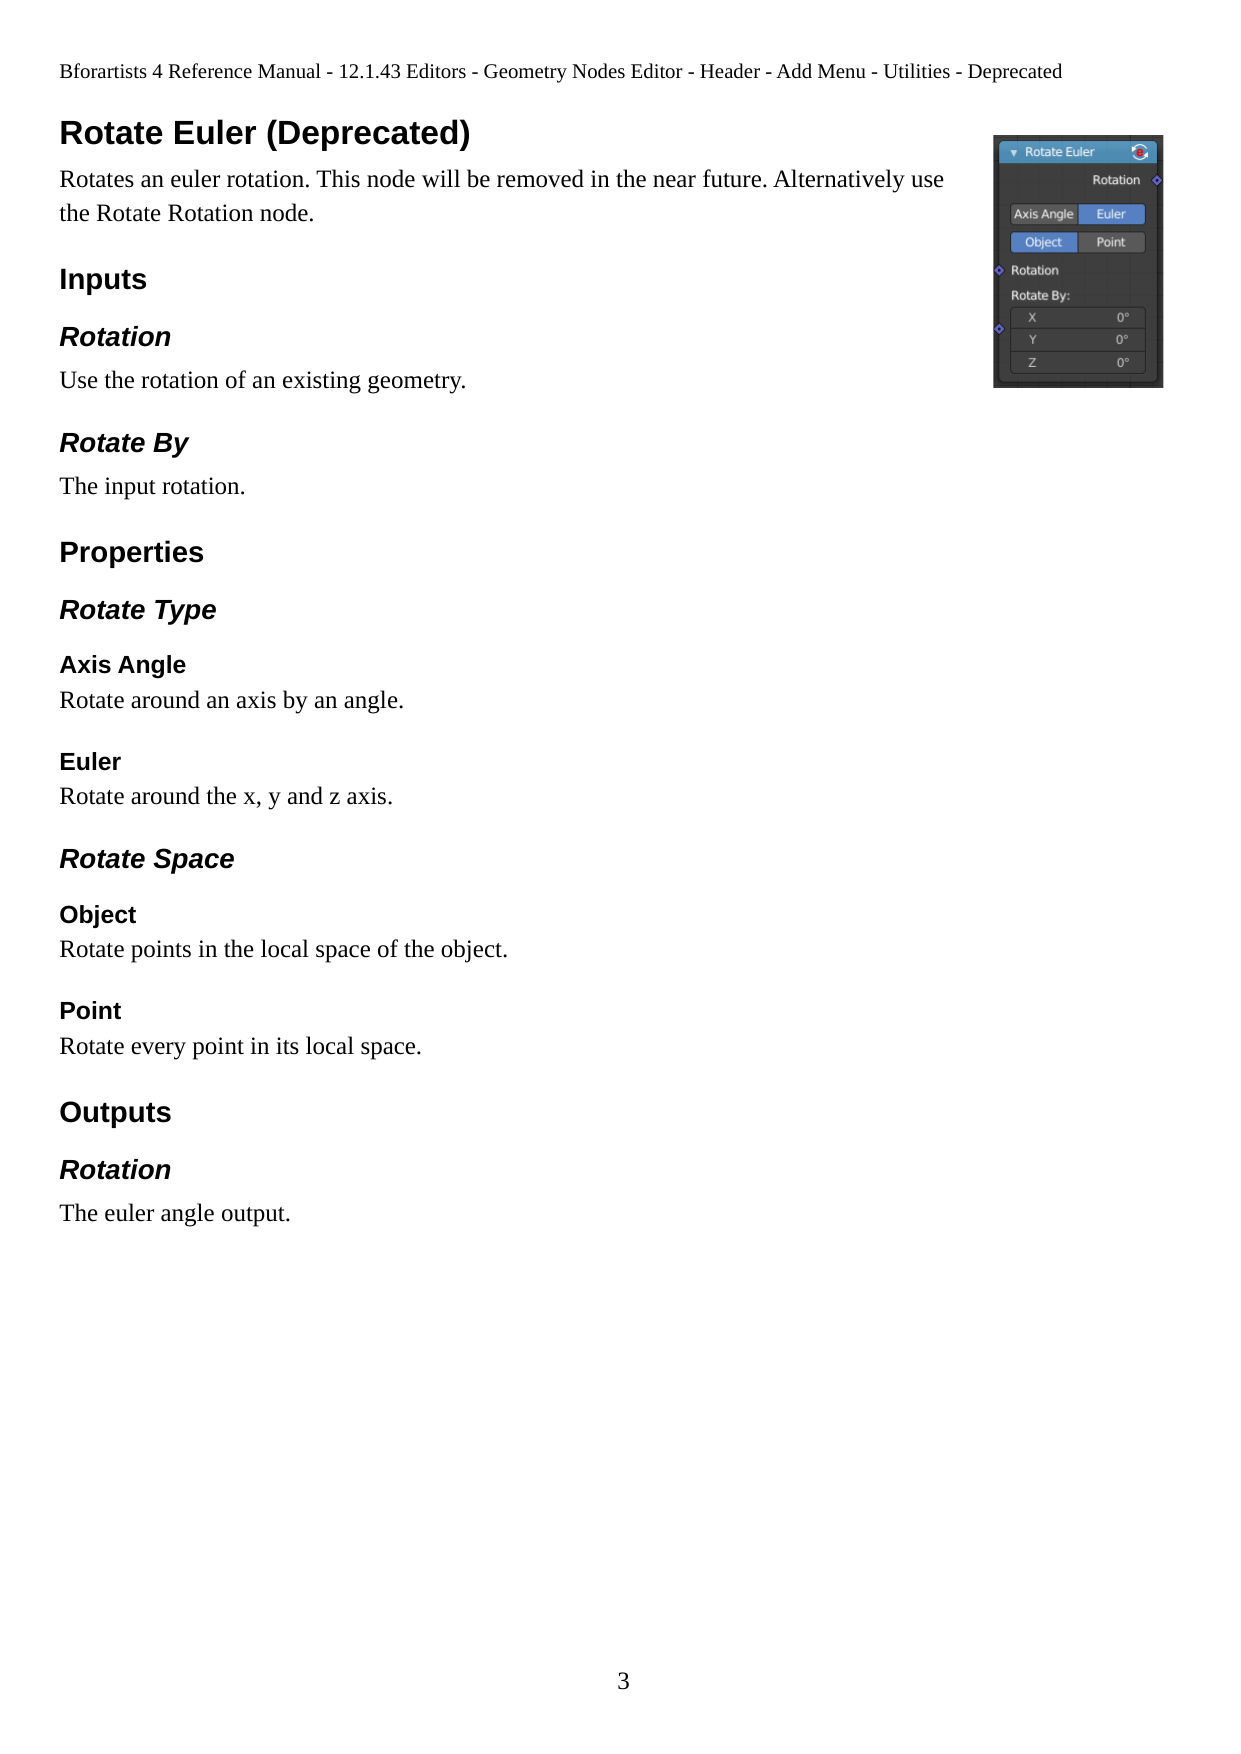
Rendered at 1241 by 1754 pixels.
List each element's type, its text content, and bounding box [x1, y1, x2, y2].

subtitle Point [59, 996, 1181, 1025]
text Rotate every point in its local space. [59, 1031, 1181, 1060]
picture [993, 135, 1164, 388]
subtitle Object [59, 900, 1181, 928]
subtitle Rotate Space [59, 843, 1181, 875]
subtitle Euler [59, 747, 1181, 775]
subtitle Outputs [59, 1094, 1181, 1128]
subtitle Rotate Type [59, 593, 1181, 625]
subtitle Rotate By [59, 427, 1181, 458]
text Rotate around an axis by an angle. [59, 685, 1181, 714]
text The euler angle output. [59, 1198, 1181, 1226]
text Rotate around the x, y and z axis. [59, 781, 1181, 810]
subtitle [1164, 262, 1181, 296]
subtitle [1164, 321, 1181, 352]
subtitle Properties [59, 534, 1181, 568]
subtitle Inputs [59, 262, 993, 296]
text Rotates an euler rotation. This node will be removed in the near future. Alternatively use the Rotate Rotation node. [59, 164, 993, 227]
subtitle Rotate Euler (Deprecated) [59, 113, 1181, 151]
subtitle Axis Angle [59, 650, 1181, 679]
text The input rotation. [59, 471, 1181, 500]
text Use the rotation of an existing geometry. [59, 365, 1181, 394]
text Rotate points in the local space of the object. [59, 934, 1181, 963]
subtitle Rotation [59, 321, 993, 352]
subtitle Rotation [59, 1153, 1181, 1185]
